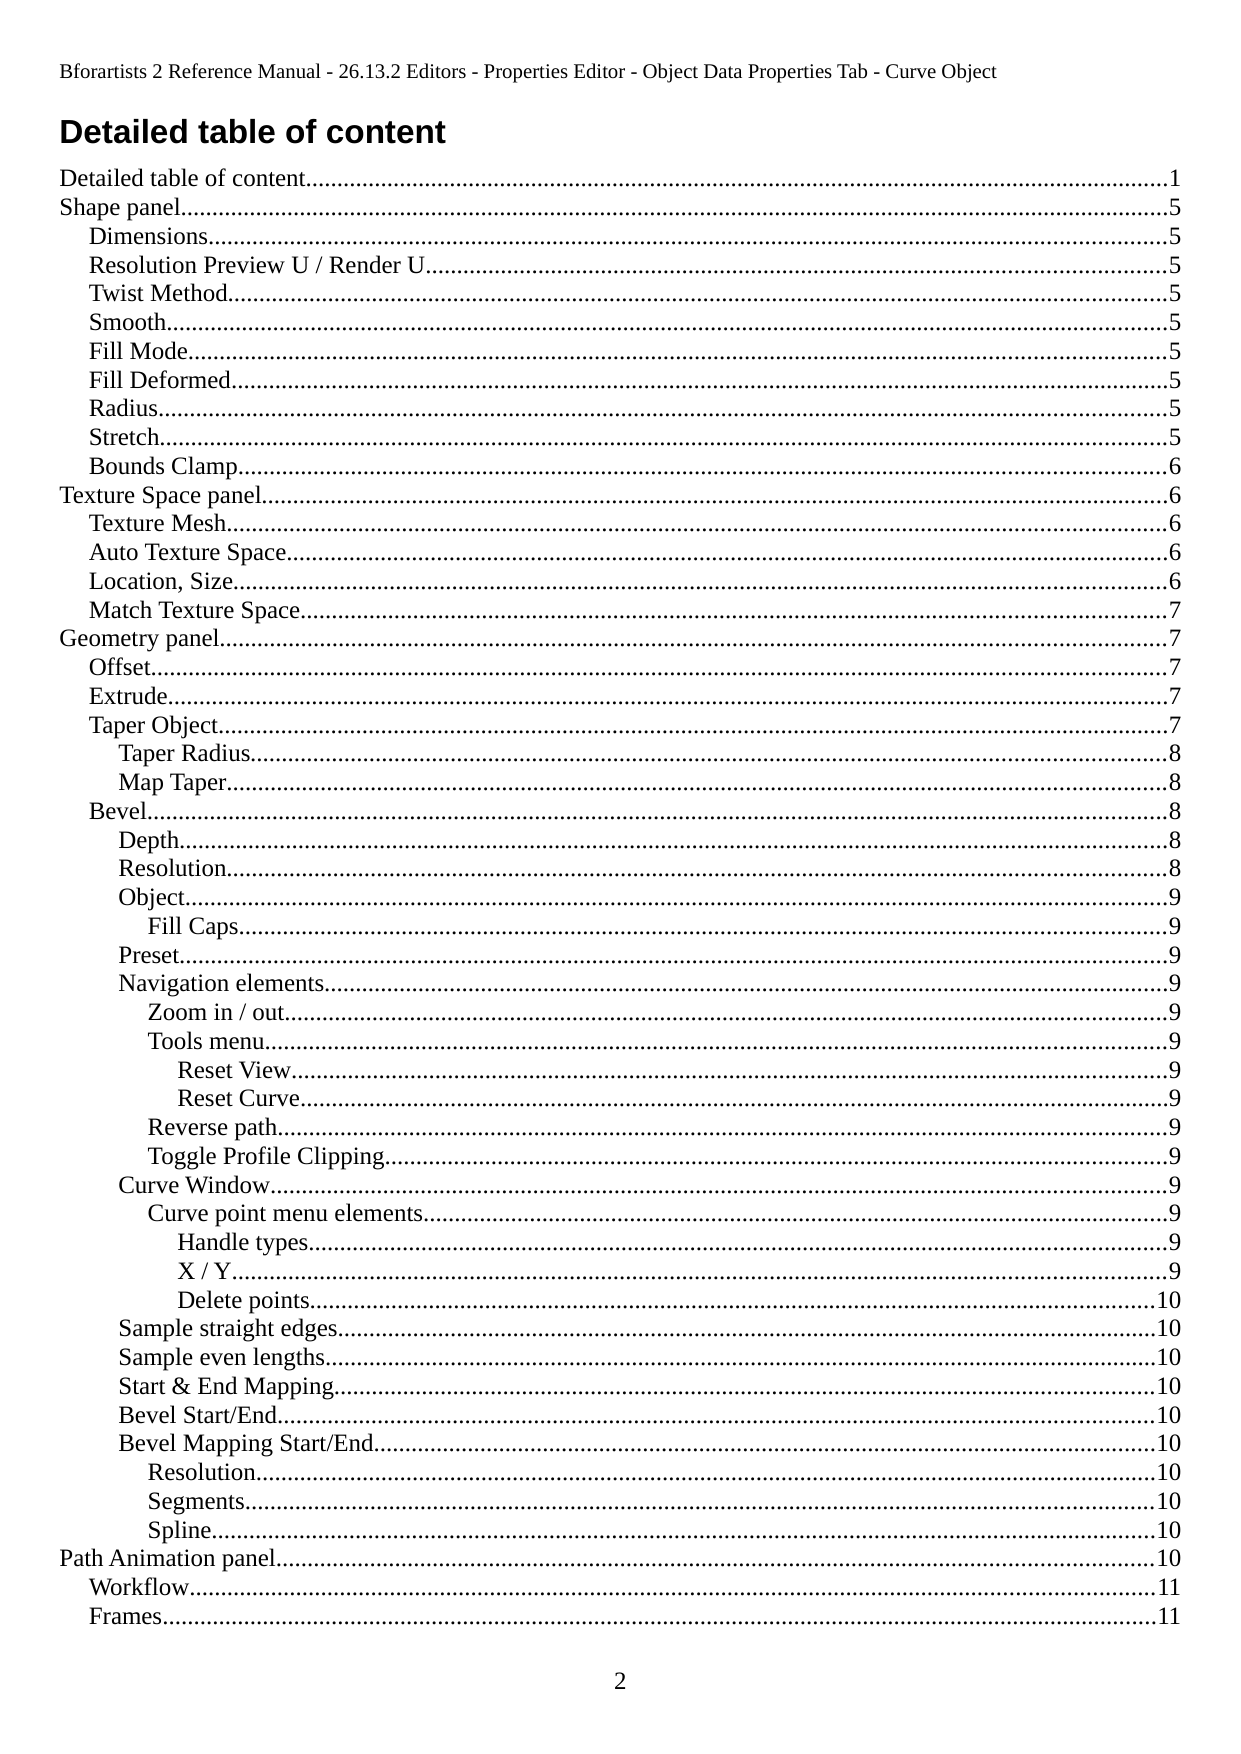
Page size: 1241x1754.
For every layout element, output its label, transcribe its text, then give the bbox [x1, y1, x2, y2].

text Offset 7 [88, 652, 1181, 681]
text Path Animation panel 10 [59, 1543, 1181, 1572]
text Bounds Clamp 6 [88, 451, 1181, 480]
text Taper Object 7 [88, 710, 1181, 738]
text Handle types 9 [177, 1227, 1181, 1256]
text Curve Window 9 [118, 1170, 1181, 1198]
text Bevel Start/End 10 [118, 1400, 1181, 1428]
text Toggle Profile Clipping 9 [147, 1141, 1181, 1170]
text Frames 11 [88, 1601, 1181, 1630]
text Reset Curve 9 [177, 1083, 1181, 1112]
text Delete points 10 [177, 1285, 1181, 1313]
text Resolution 8 [118, 853, 1181, 882]
text Resolution Preview U / Render U 5 [88, 250, 1181, 278]
text Auto Texture Space 6 [88, 537, 1181, 566]
text Location, Size 6 [88, 566, 1181, 595]
text Shape panel 5 [59, 192, 1181, 221]
text Taper Radius 8 [118, 738, 1181, 767]
text Workflow 11 [88, 1572, 1181, 1601]
text Start & End Mapping 10 [118, 1371, 1181, 1400]
text Extrude 7 [88, 681, 1181, 710]
text Detailed table of content 1 [59, 163, 1181, 192]
text Sample even lengths 10 [118, 1342, 1181, 1371]
text Bevel Mapping Start/End 10 [118, 1428, 1181, 1457]
text Preset 9 [118, 940, 1181, 968]
text Bevel 8 [88, 796, 1181, 825]
text Map Taper 8 [118, 767, 1181, 796]
text Match Texture Space 7 [88, 595, 1181, 623]
text Twist Method 5 [88, 278, 1181, 307]
text Curve point menu elements 9 [147, 1198, 1181, 1227]
text Tools menu 9 [147, 1026, 1181, 1055]
text Texture Space panel 6 [59, 480, 1181, 508]
subtitle Detailed table of content [59, 113, 1181, 151]
text Reverse path 9 [147, 1112, 1181, 1141]
text X / Y 9 [177, 1256, 1181, 1285]
text Dimensions 5 [88, 221, 1181, 250]
text Zoom in / out 9 [147, 997, 1181, 1026]
text Fill Deformed 5 [88, 365, 1181, 393]
text Navigation elements 9 [118, 968, 1181, 997]
text Fill Mode 5 [88, 336, 1181, 365]
text Resolution 10 [147, 1457, 1181, 1486]
text Geometry panel 7 [59, 623, 1181, 652]
text Sample straight edges 10 [118, 1313, 1181, 1342]
text Radius 5 [88, 393, 1181, 422]
text Reset View 9 [177, 1055, 1181, 1083]
text Smooth 5 [88, 307, 1181, 336]
text Spline 10 [147, 1515, 1181, 1543]
text Depth 8 [118, 825, 1181, 853]
text Object 9 [118, 882, 1181, 911]
text Fill Caps 9 [147, 911, 1181, 940]
text Segments 10 [147, 1486, 1181, 1515]
text Stretch 5 [88, 422, 1181, 451]
text Texture Mesh 6 [88, 508, 1181, 537]
